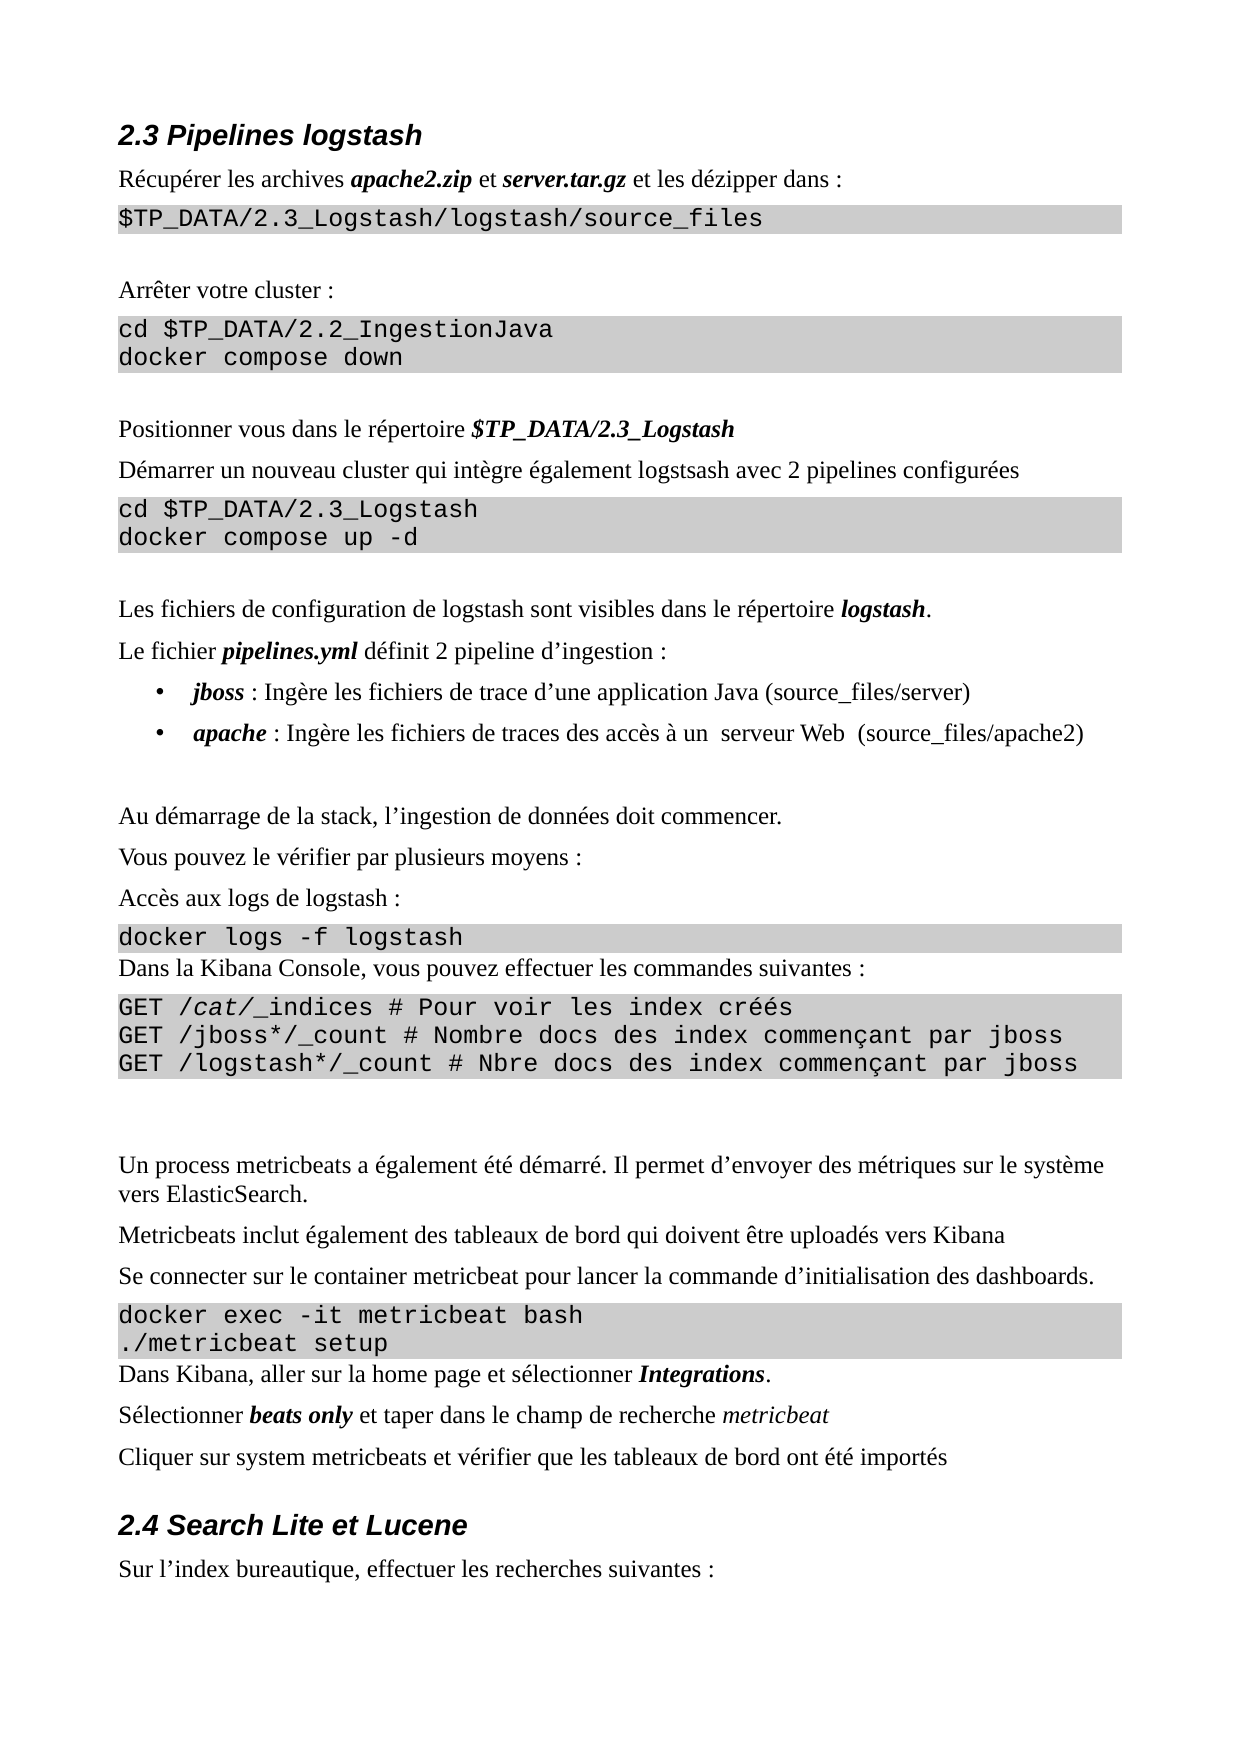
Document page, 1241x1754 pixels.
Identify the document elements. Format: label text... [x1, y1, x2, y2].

list apache : Ingère les fichiers de traces des accès à un serveur Web (source_files/apache2) [156, 718, 1122, 747]
text Sur l’index bureautique, effectuer les recherches suivantes : [118, 1554, 1122, 1583]
text cd $TP_DATA/2.3_Logstash [118, 497, 1122, 525]
subtitle 2.4 Search Lite et Lucene [118, 1508, 1122, 1542]
text docker compose down [118, 344, 1122, 373]
text docker logs -f logstash [118, 924, 1122, 953]
text $TP_DATA/2.3_Logstash/logstash/source_files [118, 205, 1122, 234]
text Dans Kibana, aller sur la home page et sélectionner Integrations. [118, 1359, 1122, 1388]
text Les fichiers de configuration de logstash sont visibles dans le répertoire logstash. [118, 594, 1122, 623]
text GET /logstash*/_count # Nbre docs des index commençant par jboss [118, 1051, 1122, 1079]
text Se connecter sur le container metricbeat pour lancer la commande d’initialisation des dashboards. [118, 1261, 1122, 1290]
text Récupérer les archives apache2.zip et server.tar.gz et les dézipper dans : [118, 164, 1122, 193]
text docker exec -it metricbeat bash [118, 1303, 1122, 1331]
text Un process metricbeats a également été démarré. Il permet d’envoyer des métriques sur le système vers ElasticSearch. [118, 1150, 1122, 1208]
text Au démarrage de la stack, l’ingestion de données doit commencer. [118, 801, 1122, 829]
subtitle 2.3 Pipelines logstash [118, 118, 1122, 152]
text Vous pouvez le vérifier par plusieurs moyens : [118, 842, 1122, 871]
text Le fichier pipelines.yml définit 2 pipeline d’ingestion : [118, 636, 1122, 664]
text Démarrer un nouveau cluster qui intègre également logstsash avec 2 pipelines configurées [118, 455, 1122, 484]
text Dans la Kibana Console, vous pouvez effectuer les commandes suivantes : [118, 953, 1122, 982]
text Arrêter votre cluster : [118, 275, 1122, 304]
text Sélectionner beats only et taper dans le champ de recherche metricbeat [118, 1401, 1122, 1429]
text ./metricbeat setup [118, 1331, 1122, 1359]
text Accès aux logs de logstash : [118, 883, 1122, 912]
text Cliquer sur system metricbeats et vérifier que les tableaux de bord ont été importés [118, 1442, 1122, 1471]
text GET /cat/_indices # Pour voir les index créés [118, 994, 1122, 1022]
text Positionner vous dans le répertoire $TP_DATA/2.3_Logstash [118, 414, 1122, 443]
text GET /jboss*/_count # Nombre docs des index commençant par jboss [118, 1022, 1122, 1051]
list jboss : Ingère les fichiers de trace d’une application Java (source_files/server) [156, 677, 1122, 706]
text cd $TP_DATA/2.2_IngestionJava [118, 316, 1122, 344]
text docker compose up -d [118, 525, 1122, 553]
text Metricbeats inclut également des tableaux de bord qui doivent être uploadés vers Kibana [118, 1220, 1122, 1249]
